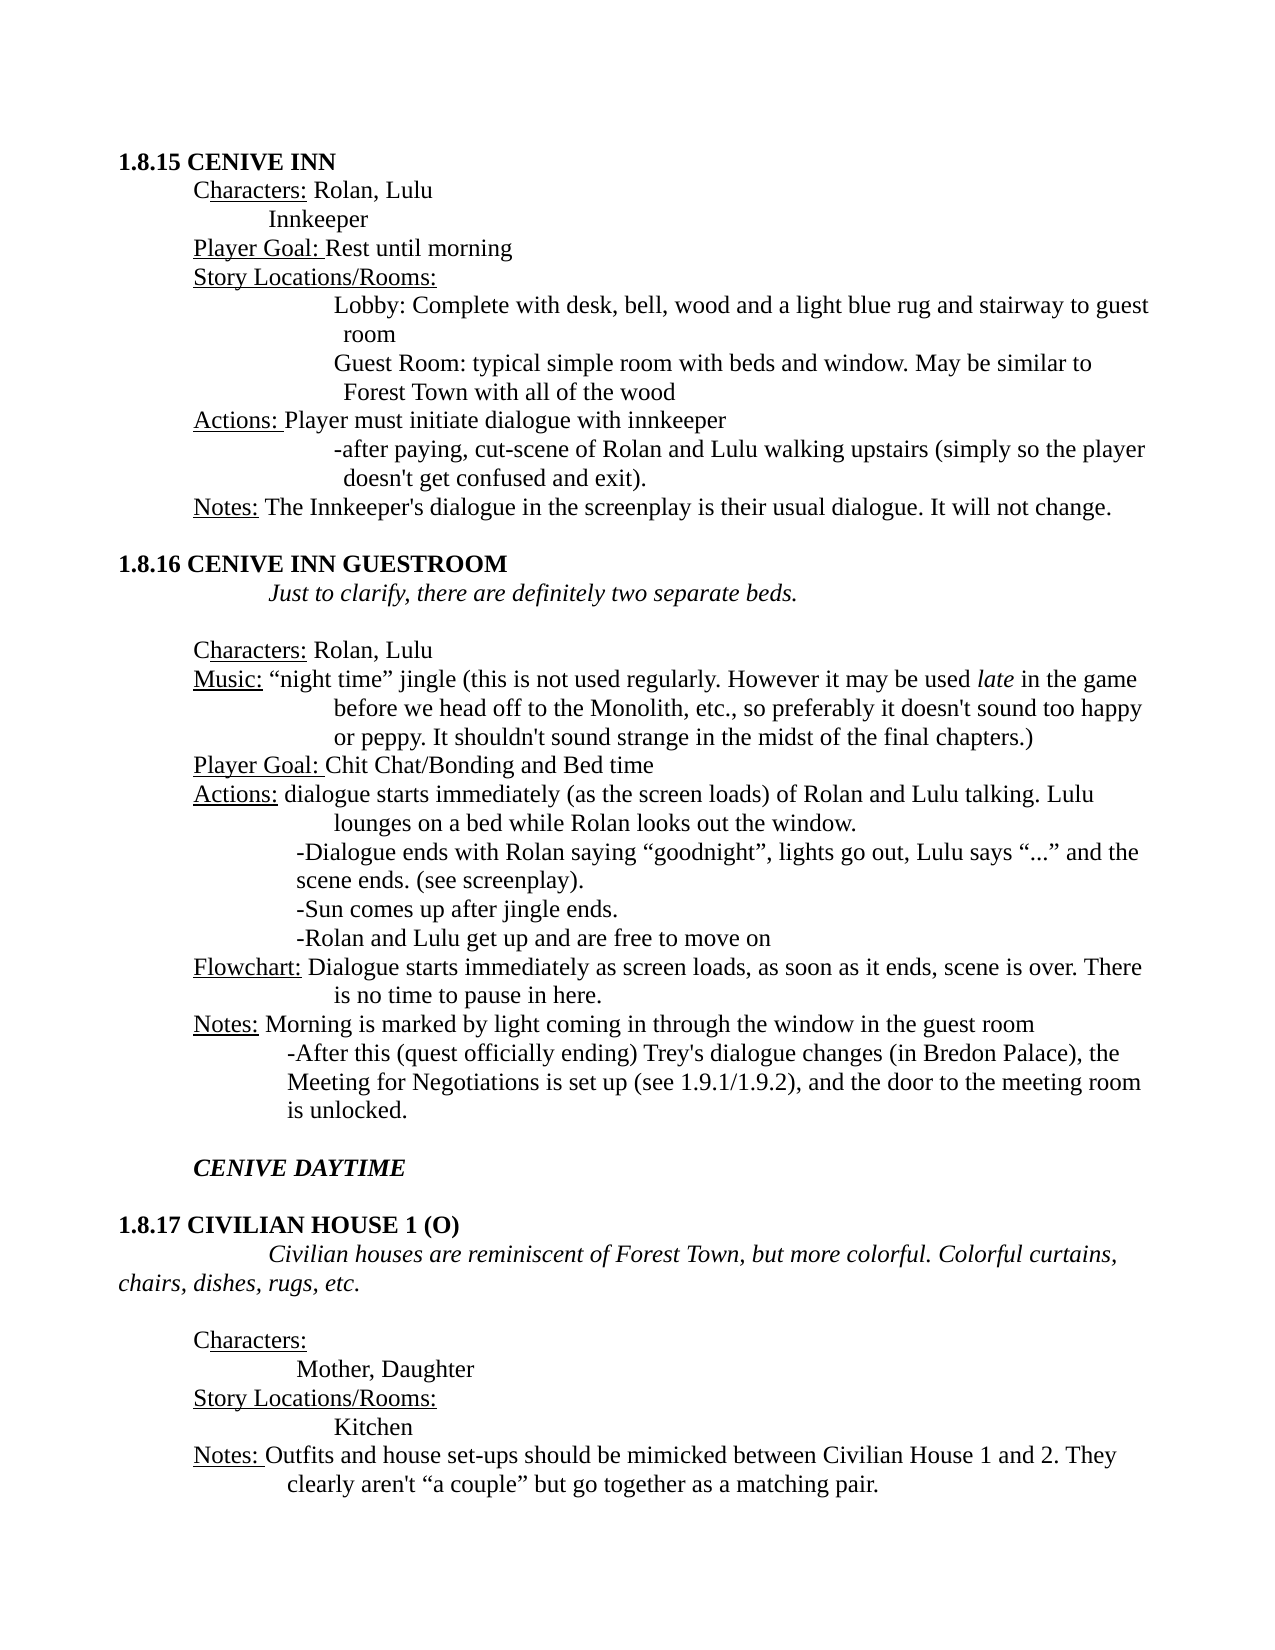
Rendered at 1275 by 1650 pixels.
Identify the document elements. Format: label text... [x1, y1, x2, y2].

text 1.8.16 CENIVE INN GUESTROOM [118, 549, 1157, 578]
text Civilian houses are reminiscent of Forest Town, but more colorful. Colorful curtains, chairs, dishes, rugs, etc. [118, 1239, 1157, 1297]
text Characters: Rolan, Lulu [118, 636, 1157, 664]
text -After this (quest officially ending) Trey's dialogue changes (in Bredon Palace), the Meeting for Negotiations is set up (see 1.9.1/1.9.2), and the door to the meeting room is unlocked. [193, 1038, 1157, 1124]
text Notes: The Innkeeper's dialogue in the screenplay is their usual dialogue. It will not change. [193, 492, 1157, 521]
text -Dialogue ends with Rolan saying “goodnight”, lights go out, Lulu says “...” and the scene ends. (see screenplay). [156, 837, 1157, 894]
text Guest Room: typical simple room with beds and window. May be similar to Forest Town with all of the wood [193, 348, 1157, 406]
text Flowchart: Dialogue starts immediately as screen loads, as soon as it ends, scene is over. There is no time to pause in here. [193, 952, 1157, 1009]
text -after paying, cut-scene of Rolan and Lulu walking upstairs (simply so the player doesn't get confused and exit). [193, 434, 1157, 492]
text 1.8.17 CIVILIAN HOUSE 1 (O) [118, 1211, 1157, 1239]
text Story Locations/Rooms: [193, 262, 1157, 291]
text Kitchen [193, 1412, 1157, 1441]
text Innkeeper [118, 204, 1157, 233]
text Player Goal: Rest until morning [193, 233, 1157, 262]
text Player Goal: Chit Chat/Bonding and Bed time [193, 751, 1157, 779]
text Actions: dialogue starts immediately (as the screen loads) of Rolan and Lulu talking. Lulu lounges on a bed while Rolan looks out the window. [193, 779, 1157, 837]
text Just to clarify, there are definitely two separate beds. [118, 578, 1157, 607]
text -Rolan and Lulu get up and are free to move on [156, 923, 1157, 952]
text Lobby: Complete with desk, bell, wood and a light blue rug and stairway to guest room [193, 291, 1157, 348]
text Story Locations/Rooms: [193, 1383, 1157, 1412]
text Actions: Player must initiate dialogue with innkeeper [193, 406, 1157, 434]
text Mother, Daughter [193, 1354, 1157, 1383]
text -Sun comes up after jingle ends. [156, 894, 1157, 923]
text Characters: Rolan, Lulu [118, 176, 1157, 204]
text Notes: Outfits and house set-ups should be mimicked between Civilian House 1 and 2. They clearly aren't “a couple” but go together as a matching pair. [193, 1441, 1157, 1498]
text Notes: Morning is marked by light coming in through the window in the guest room [193, 1009, 1157, 1038]
text Music: “night time” jingle (this is not used regularly. However it may be used late in the game before we head off to the Monolith, etc., so preferably it doesn't sound too happy or peppy. It shouldn't sound strange in the midst of the final chapters.) [193, 664, 1157, 751]
text CENIVE DAYTIME [193, 1153, 1157, 1182]
text 1.8.15 CENIVE INN [118, 147, 1157, 176]
text Characters: [193, 1326, 1157, 1354]
